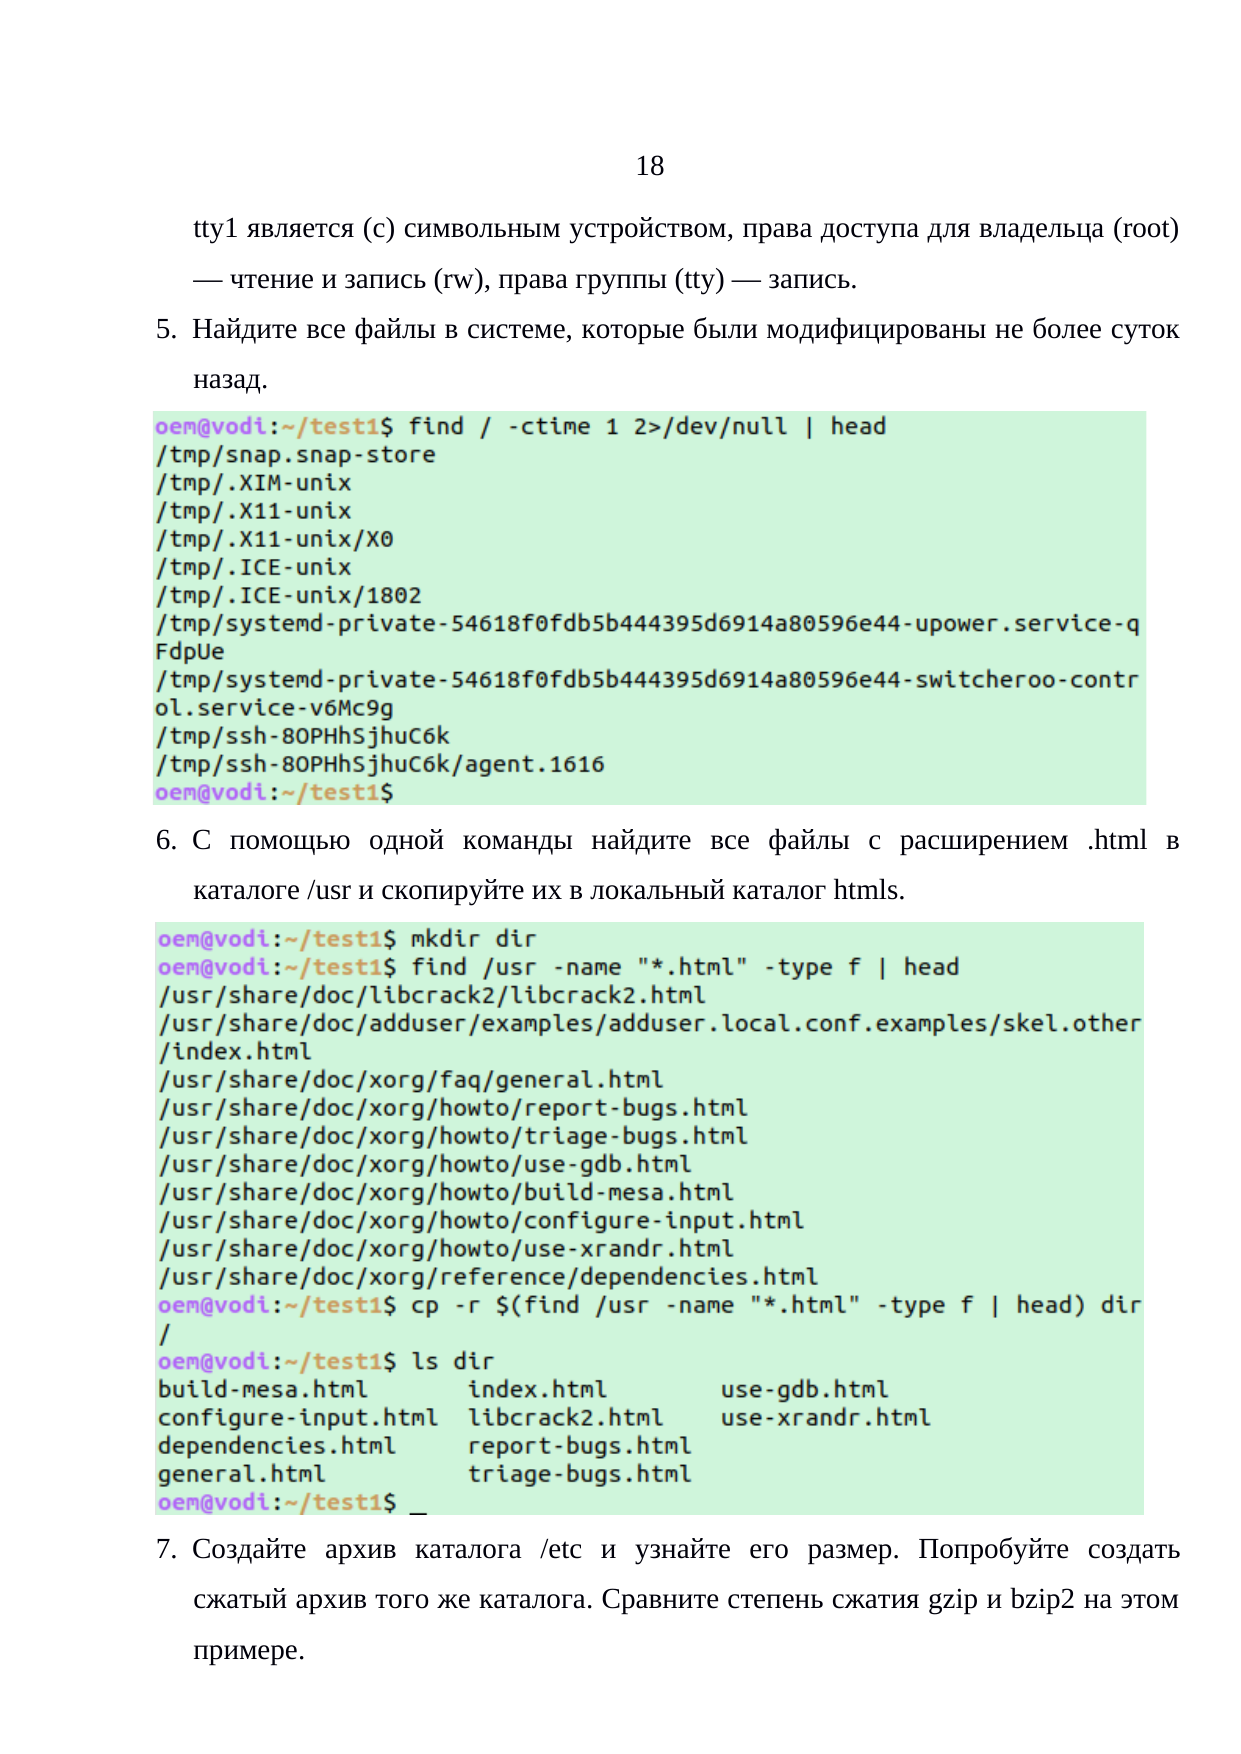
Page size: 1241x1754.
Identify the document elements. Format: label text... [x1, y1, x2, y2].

list Найдите все файлы в системе, которые были модифицированы не более суток назад. [156, 311, 1181, 395]
list Создайте архив каталога /etc и узнайте его размер. Попробуйте создать сжатый архив того же каталога. Сравните степень сжатия gzip и bzip2 на этом примере. [156, 922, 1181, 1665]
list tty1 является (с) символьным устройством, права доступа для владельца (root) — чтение и запись (rw), права группы (tty) — запись. [156, 211, 1181, 294]
picture [155, 922, 1144, 1515]
picture [152, 411, 1147, 805]
list С помощью одной команды найдите все файлы с расширением .html в каталоге /usr и скопируйте их в локальный каталог htmls. [156, 412, 1181, 906]
